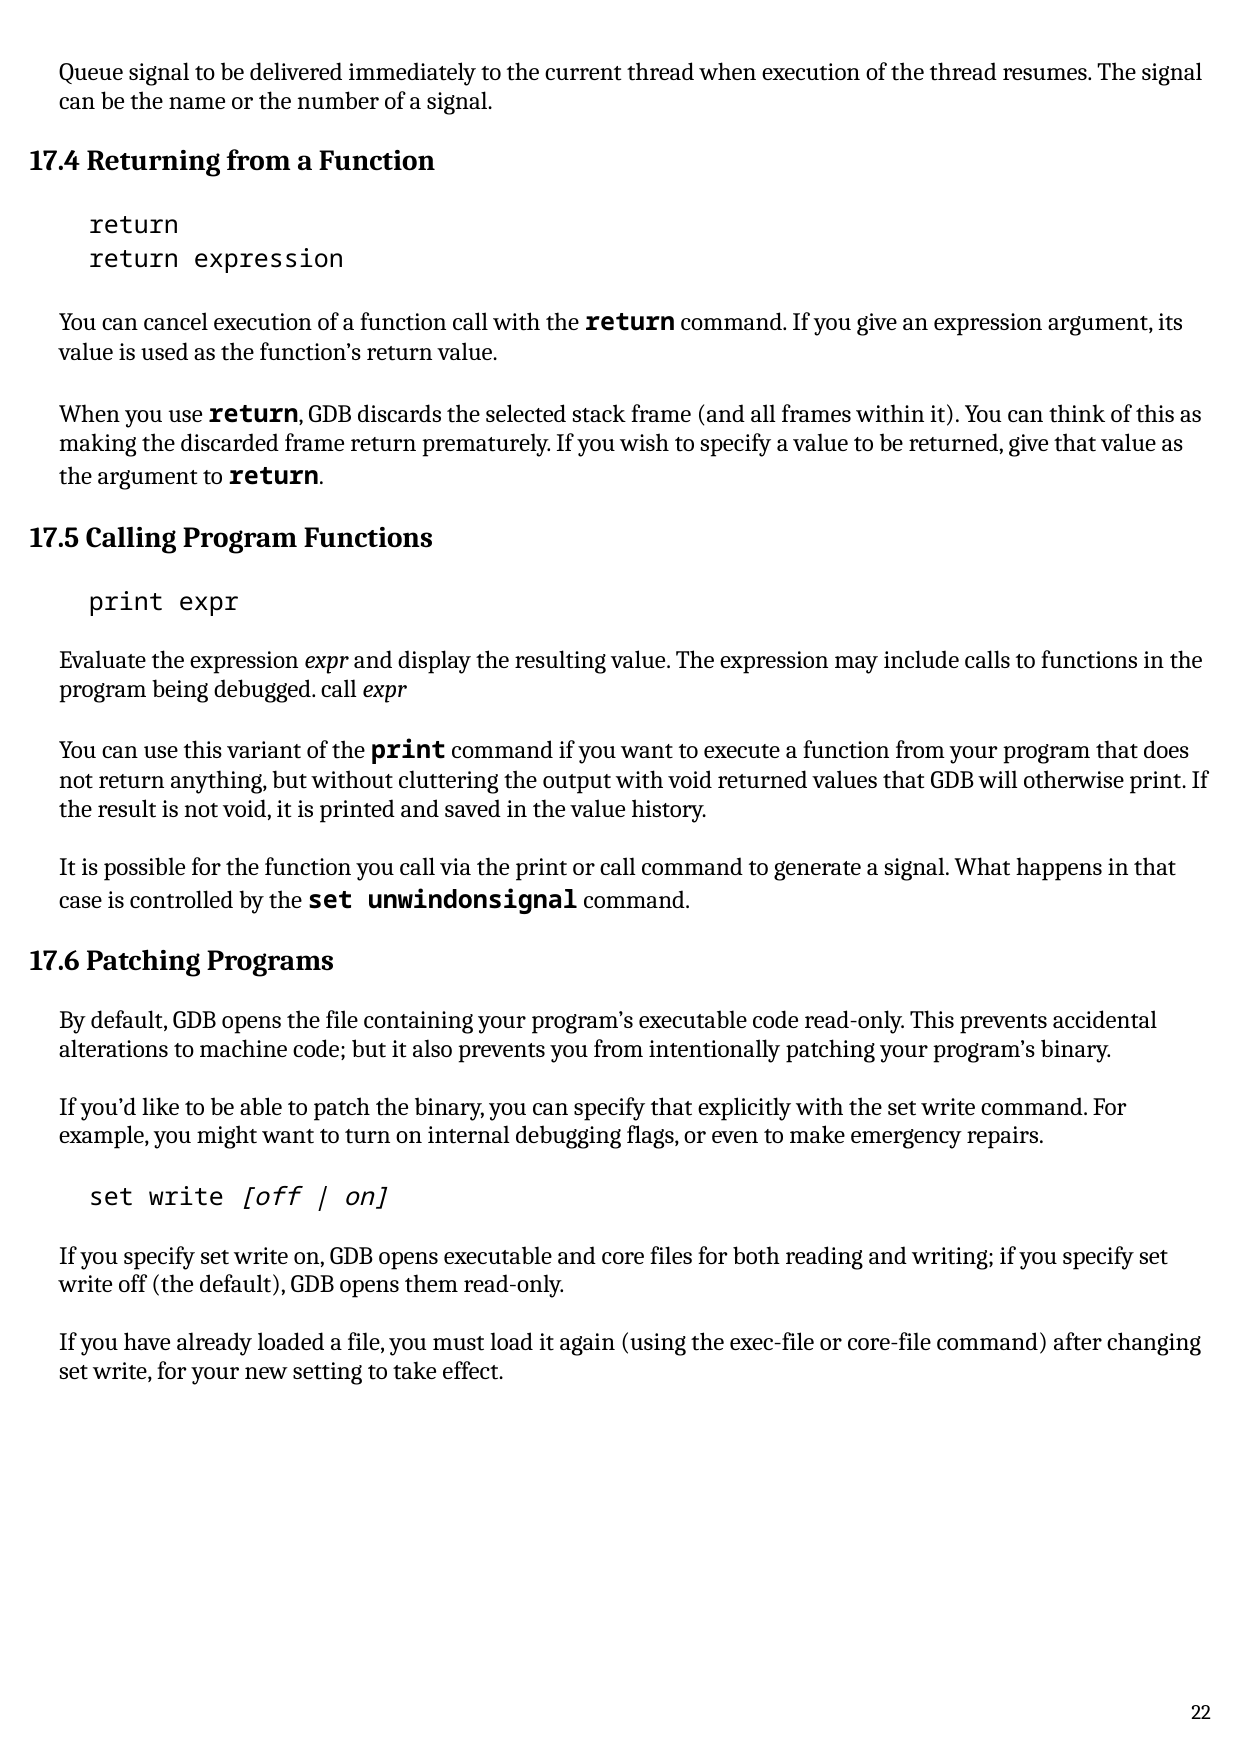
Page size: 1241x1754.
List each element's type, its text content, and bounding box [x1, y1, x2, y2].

text By default, GDB opens the file containing your program’s executable code read-only. This prevents accidental alterations to machine code; but it also prevents you from intentionally patching your program’s binary. [59, 1006, 1211, 1064]
text return [88, 207, 1211, 241]
text When you use return, GDB discards the selected stack frame (and all frames within it). You can think of this as making the discarded frame return prematurely. If you wish to specify a value to be returned, give that value as the argument to return. [59, 395, 1211, 492]
text If you have already loaded a file, you must load it again (using the exec-file or core-file command) after changing set write, for your new setting to take effect. [59, 1328, 1211, 1385]
text Queue signal to be delivered immediately to the current thread when execution of the thread resumes. The signal can be the name or the number of a signal. [59, 58, 1211, 116]
text If you specify set write on, GDB opens executable and core files for both reading and writing; if you specify set write off (the default), GDB opens them read-only. [59, 1242, 1211, 1299]
text return expression [88, 241, 1211, 275]
text Evaluate the expression expr and display the resulting value. The expression may include calls to functions in the program being debugged. call expr [59, 646, 1211, 703]
text You can use this variant of the print command if you want to execute a function from your program that does not return anything, but without cluttering the output with void returned values that GDB will otherwise print. If the result is not void, it is printed and saved in the value history. [59, 732, 1211, 824]
text If you’d like to be able to patch the binary, you can specify that explicitly with the set write command. For example, you might want to turn on internal debugging flags, or even to make emergency repairs. [59, 1093, 1211, 1150]
text print expr [88, 583, 1211, 617]
subtitle 17.6 Patching Programs [29, 944, 1211, 978]
subtitle 17.4 Returning from a Function [29, 144, 1211, 178]
text It is possible for the function you call via the print or call command to generate a signal. What happens in that case is controlled by the set unwindonsignal command. [59, 852, 1211, 915]
text set write [off | on] [88, 1179, 1211, 1213]
text You can cancel execution of a function call with the return command. If you give an expression argument, its value is used as the function’s return value. [59, 304, 1211, 366]
subtitle 17.5 Calling Program Functions [29, 521, 1211, 554]
